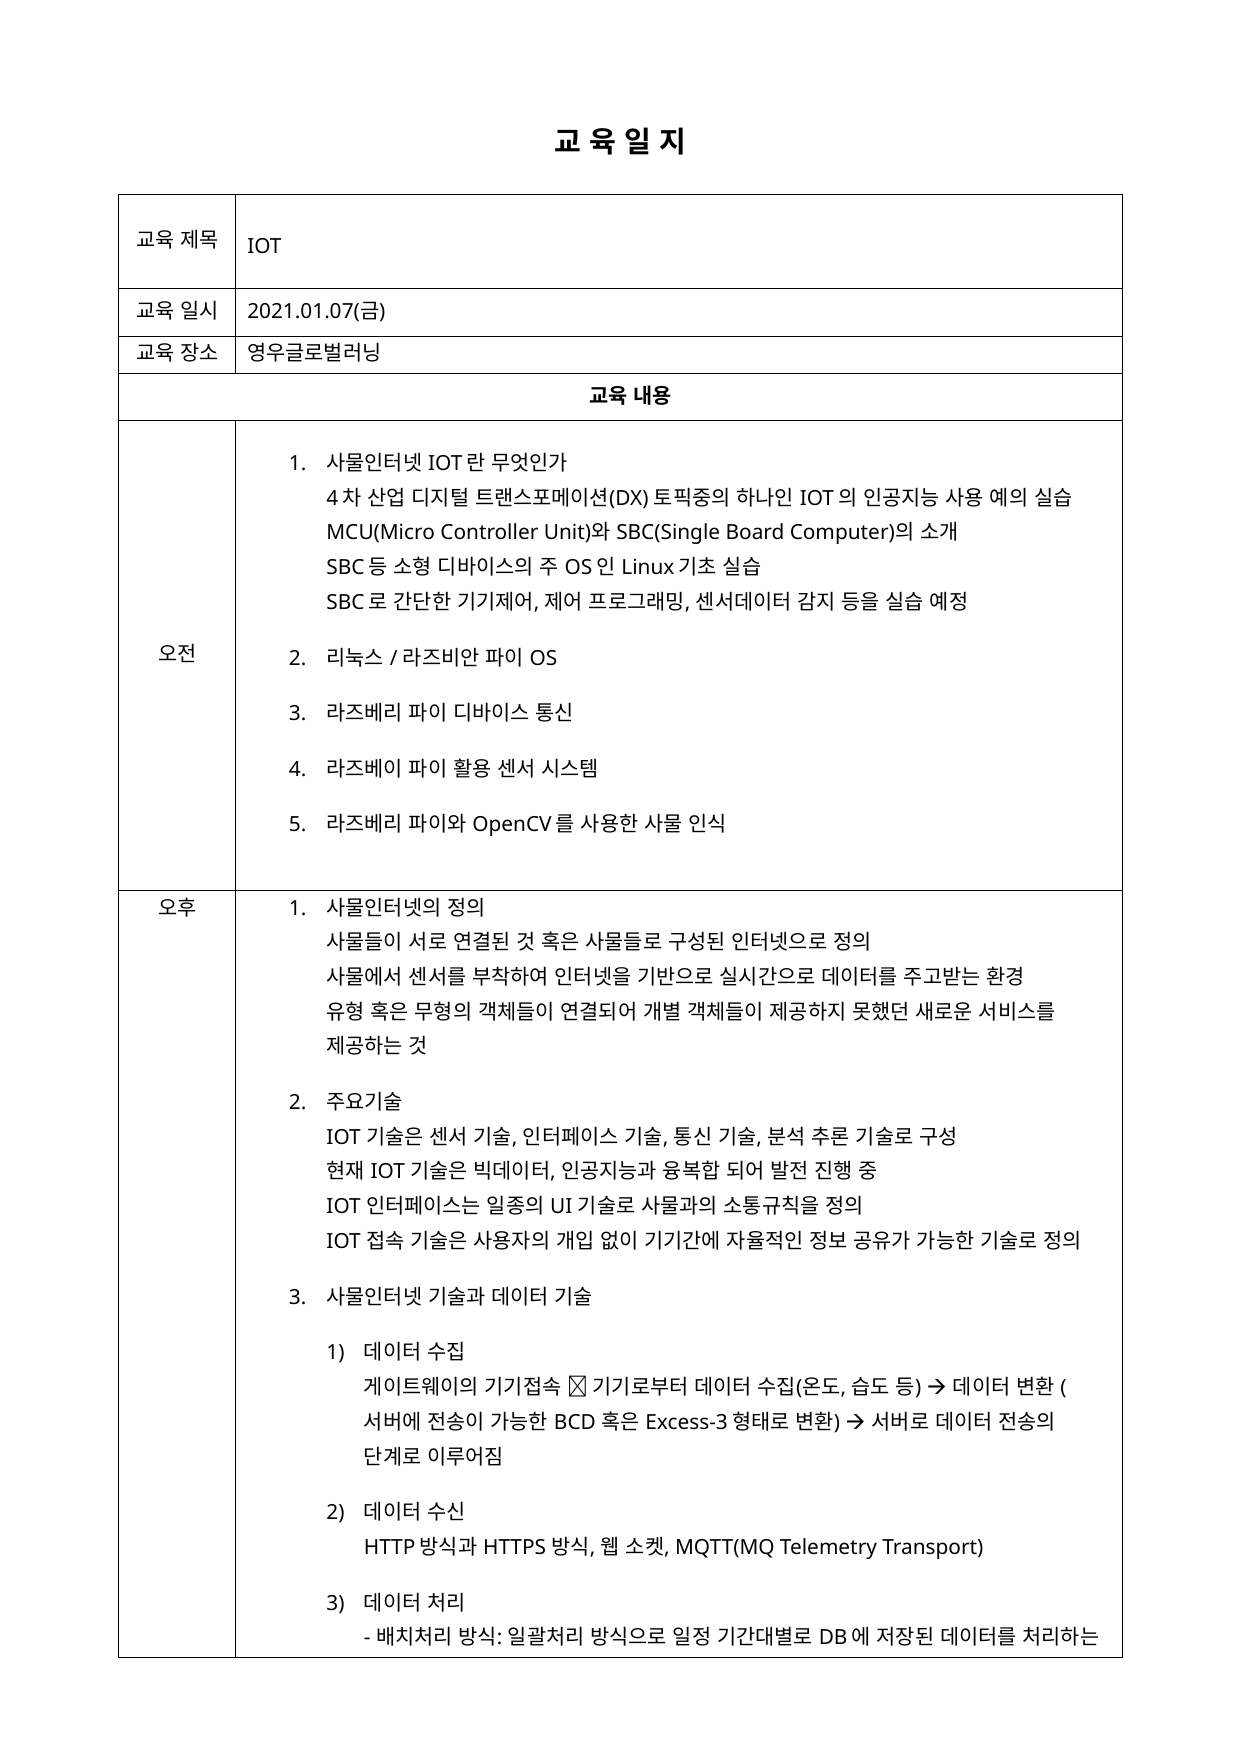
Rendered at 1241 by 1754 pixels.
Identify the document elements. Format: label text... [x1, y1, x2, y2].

table_header IOT [236, 195, 1122, 288]
table_cell 사물인터넷의 정의 사물들이 서로 연결된 것 혹은 사물들로 구성된 인터넷으로 정의 사물에서 센서를 부착하여 인터넷을 기반으로 실시간으로 데이터를 주고받는 환경 유형 혹은 무형의 객체들이 연결되어 개별 객체들이 제공하지 못했던 새로운 서비스를 제공하는 것 주요기술 IOT 기술은 센서 기술, 인터페이스 기술, 통신 기술, 분석 추론 기술로 구성 현재 IOT 기술은 빅데이터, 인공지능과 융복합 되어 발전 진행 중 IOT 인터페이스는 일종의 UI 기술로 사물과의 소통규칙을 정의 IOT 접속 기술은 사용자의 개입 없이 기기간에 자율적인 정보 공유가 가능한 기술로 정의 사물인터넷 기술과 데이터 기술 데이터 수집 게이트웨이의 기기접속  기기로부터 데이터 수집(온도, 습도 등)  데이터 변환 (서버에 전송이 가능한 BCD 혹은 Excess-3형태로 변환)  서버로 데이터 전송의 단계로 이루어짐 데이터 수신 HTTP방식과 HTTPS 방식, 웹 소켓, MQTT(MQ Telemetry Transport) 데이터 처리 - 배치처리 방식: 일괄처리 방식으로 일정 기간대별로 DB에 저장된 데이터를 처리하는 방식으로 다양한 기기상의 대용량 데이터를 처리하거나 분산처리 기반의 소프트웨어 방식에서 주로 사용 - 맵리듀스(MapReduce)구조: 대용량 데이터를 복수의 컴퓨터에서 병렬처리 분산파일 시스템(HDFS): 복수의 디스크상에 분할된 데이터를 동시에 처리 - RDD(Resilient Distributed Dataset): 데이터가 복수의 컴퓨터에 분산되어 있어, 한 컴퓨터가 문제가 발생해도 영향을 받지 않음 - 개별 객체들이 제공하지 못했던 새로운 서비스를 제공하는 것 사물인터넷 기술과 아키텍쳐 기술 - 사물 인터넷 아키텍처의 3가지 관점: 디바이스, 게이트웨이, 서버 - 사물 인터넷 기술과 아키텍처: 입력, 출력, 처리 - 불완전한 환경, 베터리 문제와 같은 제약조건 환경에서 작동하여야 함으로 단순화&소형화가 매우 중요 - 사물인터넷 게이트웨이: 사물 인터넷 디바이스와 서버간의 데이터 흐름을 연계하고 관리, 복수의 사용하는 네트워크간 계와 관리, 게이트웨이의 5가지 구성요소(하드웨어, 소프트웨어, 인터페이스, 네트워크 프로토콜, 인터페이스 운용) 사물인터넷 센서 기술 사물인터넷 센서 기술의 정의 - 사람이 오감으로 변화를 감지하듯이 디바이스가 주변환경의 물리적 변화를 전기적 신호의 변화로 감지하는 장치 센서가 가지는 특징 - 센서 신호는 밀리볼트 수준의 극소 신호 - 아날로그 신호 형태로 출력되고 노이즈 포함 여덟 가지 센서 성능 지표 - 분해능력: 변화를 어느 수준까지 감지 가능한가? - 영점: 출력이 0V(volt)일 때 측정 대성의 크기? - 오프셋: 측정 대상이 0일 때 출력은? - 감도: 측정 대상에 관해 어느정도까지 센서가 민감하게 반응하는가? - 측정범위: 측정(검출)할 수 있는 값의 범위는 어느정도 인가? - 재현성: 동일한 변화에 대해 반복 측정한 경우 오차의 크기는? - 동작 환경: 온도와 습도 같이 센서가 동작하는 환경의 조건은? - 환경 의존성: 온도와 습도 같은 환경영향에 대한 크기는 어느정도? 사물인터넷 기술의 대표적인 센서 - 이미지, 온도, 습도, 모션, MEMS 등 사물인터넷 통신 기술 사물인터넷 통신 기술 - 센서를 통하여 수집된 데이터를 서버로 전송하기 위하여 다양한 통신 기술 사용 - 통신거리, 대역폭, 변조방식, 프로세싱 능력, 베터리 성능에 따라 다양한 통신 기술 사용 사물인터넷을 위한 통신 기술 선택의 기준 - 입지성: 사물위치를 얼마나 정교하게 확인 가능한지 - 편재성: 접속 가능한 곳이 얼마나 많은지 사물인터넷 통신 기술의 분류 - 단거리 통신 기술: RFID, NFC, DASH7 - 근거리 통신 기술: 와이파이, 지그비, 블루투스, 와이파이 다이렉트, 초광대역 통신 - 유선 통신 기술: 이더넷, PLC - 무선 통신 기술: LTE, 5G, 와이브로, 와이맥스 사물인터넷 기술의 적용 사물인터넷 기기 - 데이터를 생성하고 수집할 수 있는 내장 센서, 다른 네터워크에 연결이 가능한 무송? 수신기 사물인터넷 네트워크 - 다양한 무선 통신기술을 활용하여 연결되는 모든 기기들을 연결하는 네트워크 사물인터넷 애플리케이션 - 데이터의 수집, 가공, 처리, 분석을 담당하고 분석된 결과를 바탕으로 합리적인 행동 명령 사물인터넷 표준화 IOT 기술을 체계적으로 개발하고 상호운용성을 확보하기 위하여 표준화 필요 공적 표준화 기구와 산업체 표준화 기구가 존재 사물인터넷 사양 분석 - IOT 기술은 정보통신 분야뿐만 아니라 물류, 교통, 에너지, 헬스 케어, 엔터테인먼트 등 분야에서 활용 가능 - 시스템 반도체, 유무선 통신 프로토콜, 저전력 애플리케이션 프로토콜, IOT 플랫폼 등 IOT 제품 및 서비스 개발에 활용되는 기술의 구조와 사양 파악 필요 사물인터넷과 개방형 하드웨어 도구 오픈 소스의 이해 - 오픈 소스 소프트웨어(OSS: Open Source SW) 누구든지 무료로 다운로드 받아 학습하고 수정하고 배포할 수 있는 권한을 제공하는 라이선스로 이루어진 소스코드의 소프트웨어 - 오픈소스 하드웨어(OSHW: Open Source HW) 하드웨어의 설계 결과물(회로도, 자재명세서(BOM, Bill of Materials), PCB 도면 등)과 이를 구동하는 소프트웨어(Firmware, OS, 응용 프로그램 등)의 소스 결과물과 같이 무료로 공개 CCL의 이해 - 크리에이티브 커먼즈 라이선스(Creatice Commons License) 특정 조건에 따라 저작물 배포를 허용하는 저작권 라이선스 중 하나 IDE의 이해 - 통합 개발 환경(Integrated Development Environment) 시스템 개발에 필요한 모든 도구들을 단일화하여 정리한 것 사물인터넷기술과 아두이노 기본 아두이노의 작동 방법 - 센서가 입력장치 역할 수행  아두이노의 마이크로 프로세서가 중앙처리장치(CPU)로 역할 수행  액츄에이터가 출력장치 역할 수행 마이크로 컨트롤러 - CPU와 메모리, 주변장치(타이머 카운트, 인터럽트, 아날로그 비교기 등) 및 외부 입출력 포트(I/O)의 기능을 하나로 모은 직접소자 입력장치로서의 센서 역할 - 주변환경을 인식하여 이를 전기적 신호로 변환하여 마이크로 컨트롤러에 제공 출력장치로서의 액츄에이터 역할 - 마이크로 컨트롤러가 명령하는 행위를 수행 아두이노 프로그래밍 - 조건문, 분기문, 반복문의 개념과 함수 사용을 위한 기법 학습 필요 사물인터넷 기술과 아두이노 활용 생활 속 사물인터넷 사례 - 구글 Nest: 가정용 온도조절기와 연기 및 일산화탄소 경보기 - 필립스 Hue: 스마트 기기를 통해 무선으로 제어 가능한 전구 제공 - 엔씽 Plenty: 사물인터넷 기반으로 식물의 생장환경을 모니터링, 제어 - Lineable: 일종의 스마트 워치, 스마트 밴드 형태로 손목에 부착 가능 - 스마트 펫: 1000만명이 넘는 반려인구가 유용하게 사용할 수 있는 스마트 기기 아두이노를 활용한 비즈니스 사례 - 스마트 가로등: 조도 센서를 가로등에 부착하여 주변 밝기에 따라 자동으로 점멸하고 작동 - 스마트 거짓말 탐지기: 사물 인터넷을 활용한 거짓말 탐지기 사물인터넷 기술과 아두이노 활용 사물인터넷을 활용한 비즈니스 사례 - 스마트 헬스케어: 사물인터넷 기술과 보건 의료를 연결하여 언제 어디서나 보건 의료 서비스 제공 - 스마트 홈 가전: 주거 환경에 사물인터넷을 융합한 기기 및 서비스 제공 - 스마트 카: 전기전자 통신 기술이 사물 인터넷 기술을 기반으로 융, 복합되어 안전과 편의성 제공 - 스마트 그리드: 기존 전력망에 정보통신기술을 접목하여 공급자와 수욪가 양방향으로 실시간 정보 교환 - 스마트 시티: 지능형 서비스가 가능하도록 설계된 도시로 시민들에게 유틸리티 서비스, 교통 서비스, 도시 서비스를 제공 - KT 기가 지니: 인공지능 서비스를 응용하여 호텔 내부 시설에 대한 사물 인터넷 연결과 원격 호텔 서비스 지원 사물인터넷 기술과 실무활용 사물인터넷 기술과 실무활용 - 사물인터넷 가전제품, 사물인터넷 산업기기, 사물인터넷 통신제품 등 진출 결정 - 진출에 타당한 분야는 매력도가 높고, 경쟁우위가 높고, 적합성이 높은 시장임 - 매력도를 구성하는 요인 3가지는 외형적 요인, 구조적 요인, 환경적 요인이 있음 - 우리의 경쟁력은 어느 정도 되는지를 판단하는데 보통 사물인터넷 시장에서의 경쟁, 대체 가능한 모든 것이 경쟁자로 존재할 수 있음 사물인터넷 기업 진출 방법 - 사물인터넷을 구성하는 3가지 요소는 기술, 비즈니스 모델, 전략과 마케팅이 있음 - 기술: 어떠한 기술을 사용할 것인가? - 모델: 어떠한 가치를 어떠한 고객에게 제공하고 어떠한 수익을 획득할 것인 것? - 전략과 마케팅: 차별화 방안과 4P방안은 어떻게 할 것인가? [236, 891, 1122, 1657]
table_cell 교육 내용 [119, 374, 1122, 420]
table_cell 2021.01.07(금) [236, 289, 1122, 336]
table_cell 영우글로벌러닝 [236, 337, 1122, 373]
table_cell 교육 일시 [119, 289, 235, 336]
table_cell 오후 [119, 891, 235, 1657]
table_cell 오전 [119, 421, 235, 890]
table_cell 사물인터넷 IOT란 무엇인가 4차 산업 디지털 트랜스포메이션(DX) 토픽중의 하나인 IOT의 인공지능 사용 예의 실습 MCU(Micro Controller Unit)와 SBC(Single Board Computer)의 소개 SBC등 소형 디바이스의 주 OS인 Linux기초 실습 SBC로 간단한 기기제어, 제어 프로그래밍, 센서데이터 감지 등을 실습 예정 리눅스 / 라즈비안 파이 OS 라즈베리 파이 디바이스 통신 라즈베이 파이 활용 센서 시스템 라즈베리 파이와 OpenCV를 사용한 사물 인식 [236, 421, 1122, 890]
table_header 교육 제목 [119, 195, 235, 288]
table_cell 교육 장소 [119, 337, 235, 373]
